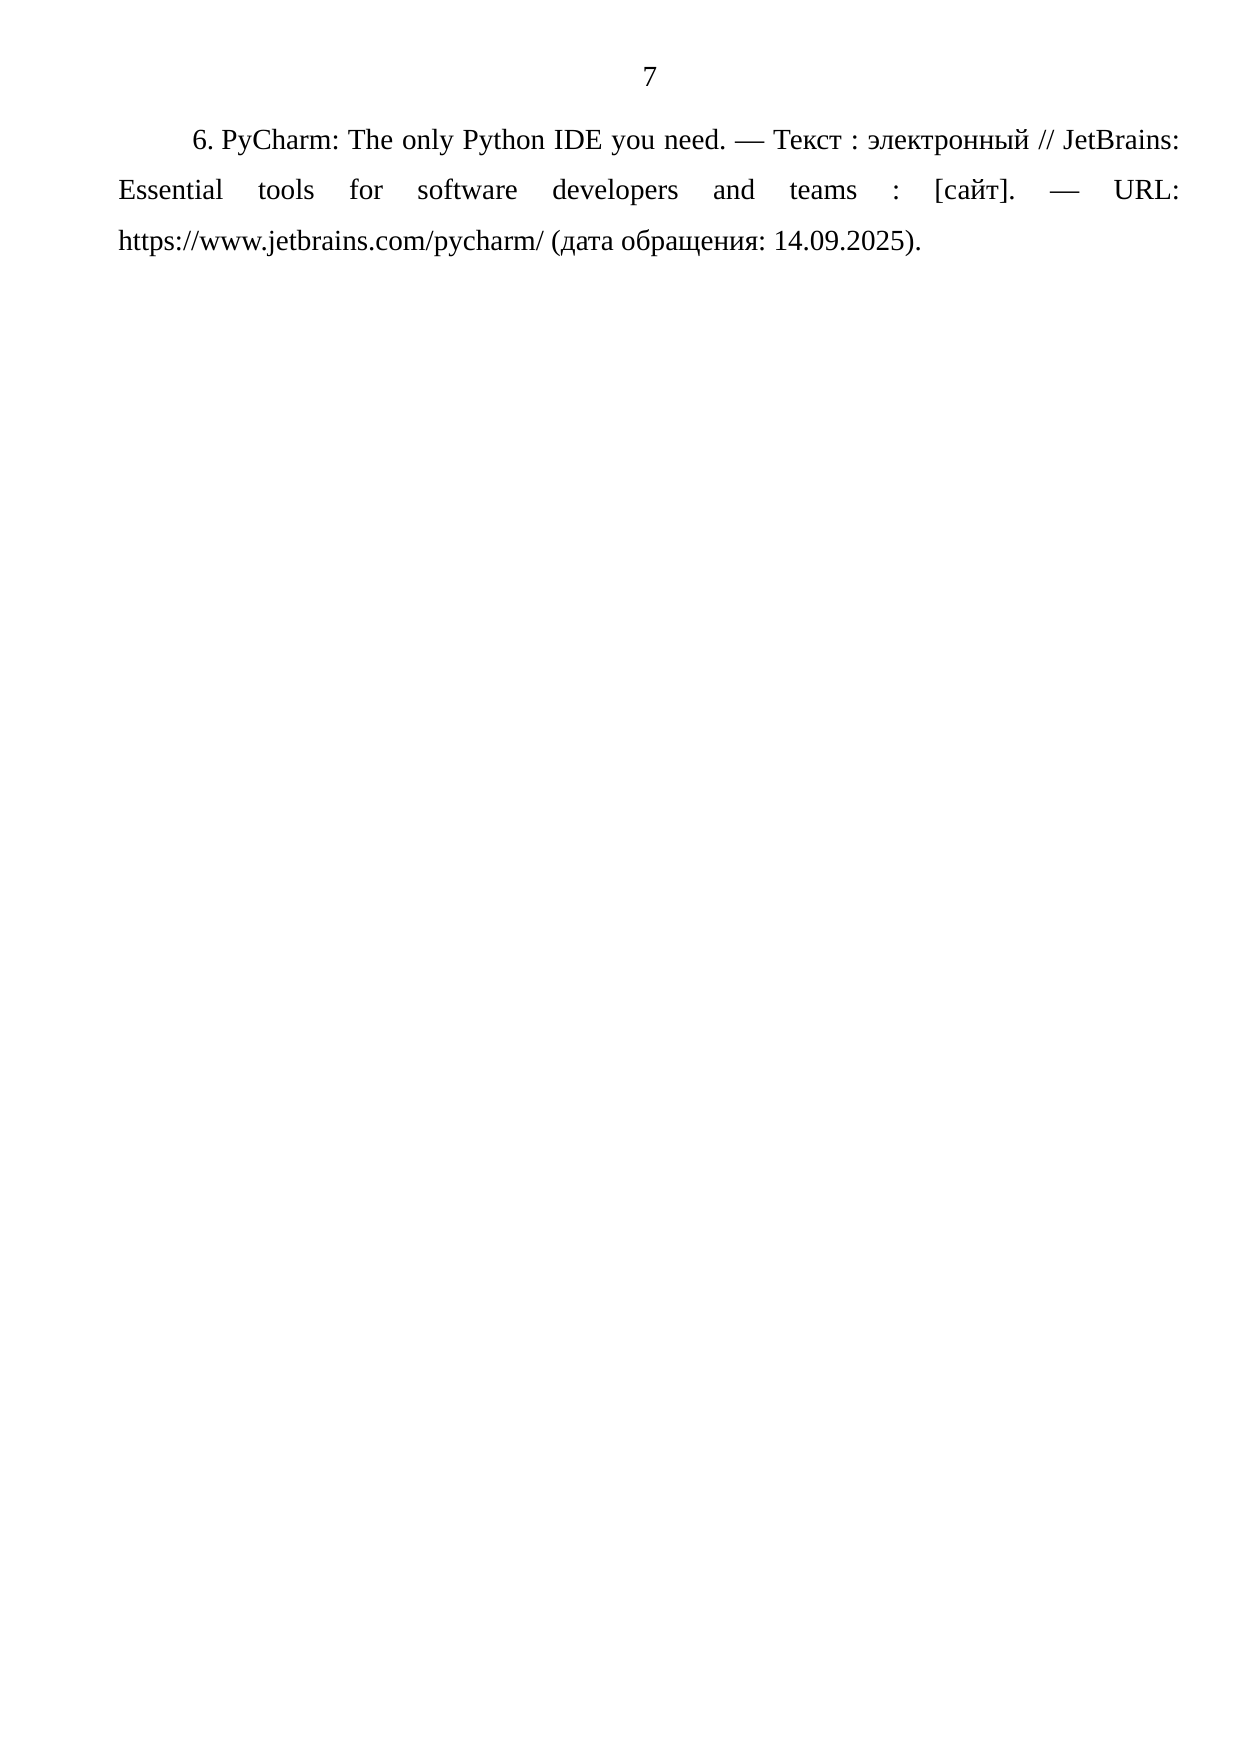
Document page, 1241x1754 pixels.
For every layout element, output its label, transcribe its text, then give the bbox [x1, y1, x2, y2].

list PyCharm: The only Python IDE you need. — Текст : электронный // JetBrains: Essential tools for software developers and teams : [сайт]. — URL: https://www.jetbrains.com/pycharm/ (дата обращения: 14.09.2025). [118, 122, 1181, 256]
